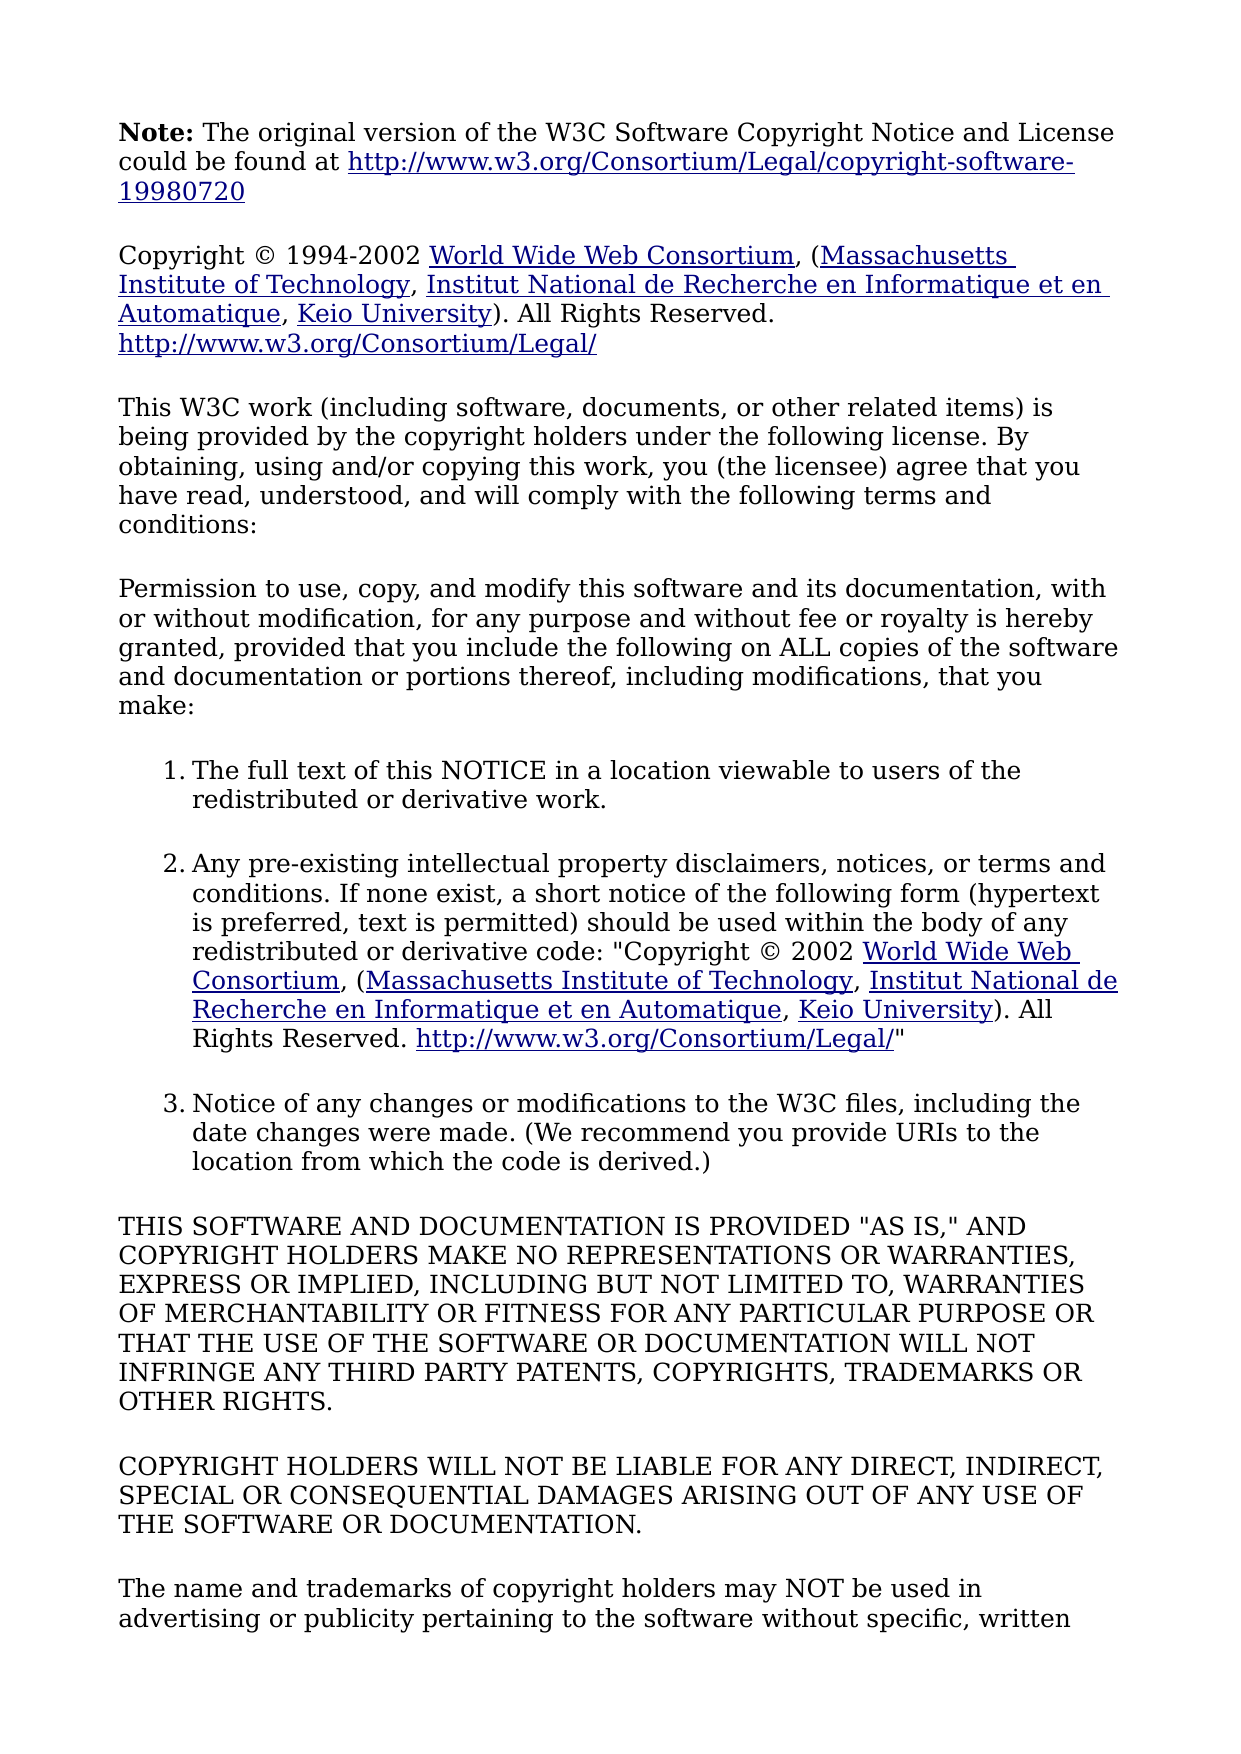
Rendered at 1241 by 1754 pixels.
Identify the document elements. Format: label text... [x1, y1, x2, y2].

text The name and trademarks of copyright holders may NOT be used in advertising or publicity pertaining to the software without specific, written [118, 1574, 1122, 1633]
list Any pre-existing intellectual property disclaimers, notices, or terms and conditions. If none exist, a short notice of the following form (hypertext is preferred, text is permitted) should be used within the body of any redistributed or derivative code: "Copyright © 2002 World Wide Web Consortium, (Massachusetts Institute of Technology, Institut National de Recherche en Informatique et en Automatique, Keio University). All Rights Reserved. http://www.w3.org/Consortium/Legal/" [162, 849, 1122, 1054]
text Copyright © 1994-2002 World Wide Web Consortium, (Massachusetts Institute of Technology, Institut National de Recherche en Informatique et en Automatique, Keio University). All Rights Reserved. http://www.w3.org/Consortium/Legal/ [118, 241, 1122, 358]
text This W3C work (including software, documents, or other related items) is being provided by the copyright holders under the following license. By obtaining, using and/or copying this work, you (the licensee) agree that you have read, understood, and will comply with the following terms and conditions: [118, 393, 1122, 539]
text COPYRIGHT HOLDERS WILL NOT BE LIABLE FOR ANY DIRECT, INDIRECT, SPECIAL OR CONSEQUENTIAL DAMAGES ARISING OUT OF ANY USE OF THE SOFTWARE OR DOCUMENTATION. [118, 1452, 1122, 1539]
text THIS SOFTWARE AND DOCUMENTATION IS PROVIDED "AS IS," AND COPYRIGHT HOLDERS MAKE NO REPRESENTATIONS OR WARRANTIES, EXPRESS OR IMPLIED, INCLUDING BUT NOT LIMITED TO, WARRANTIES OF MERCHANTABILITY OR FITNESS FOR ANY PARTICULAR PURPOSE OR THAT THE USE OF THE SOFTWARE OR DOCUMENTATION WILL NOT INFRINGE ANY THIRD PARTY PATENTS, COPYRIGHTS, TRADEMARKS OR OTHER RIGHTS. [118, 1212, 1122, 1416]
text Permission to use, copy, and modify this software and its documentation, with or without modification, for any purpose and without fee or royalty is hereby granted, provided that you include the following on ALL copies of the software and documentation or portions thereof, including modifications, that you make: [118, 574, 1122, 720]
text Note: The original version of the W3C Software Copyright Notice and License could be found at http://www.w3.org/Consortium/Legal/copyright-software-19980720 [118, 118, 1122, 206]
list The full text of this NOTICE in a location viewable to users of the redistributed or derivative work. [162, 756, 1122, 814]
list Notice of any changes or modifications to the W3C files, including the date changes were made. (We recommend you provide URIs to the location from which the code is derived.) [162, 1089, 1122, 1177]
